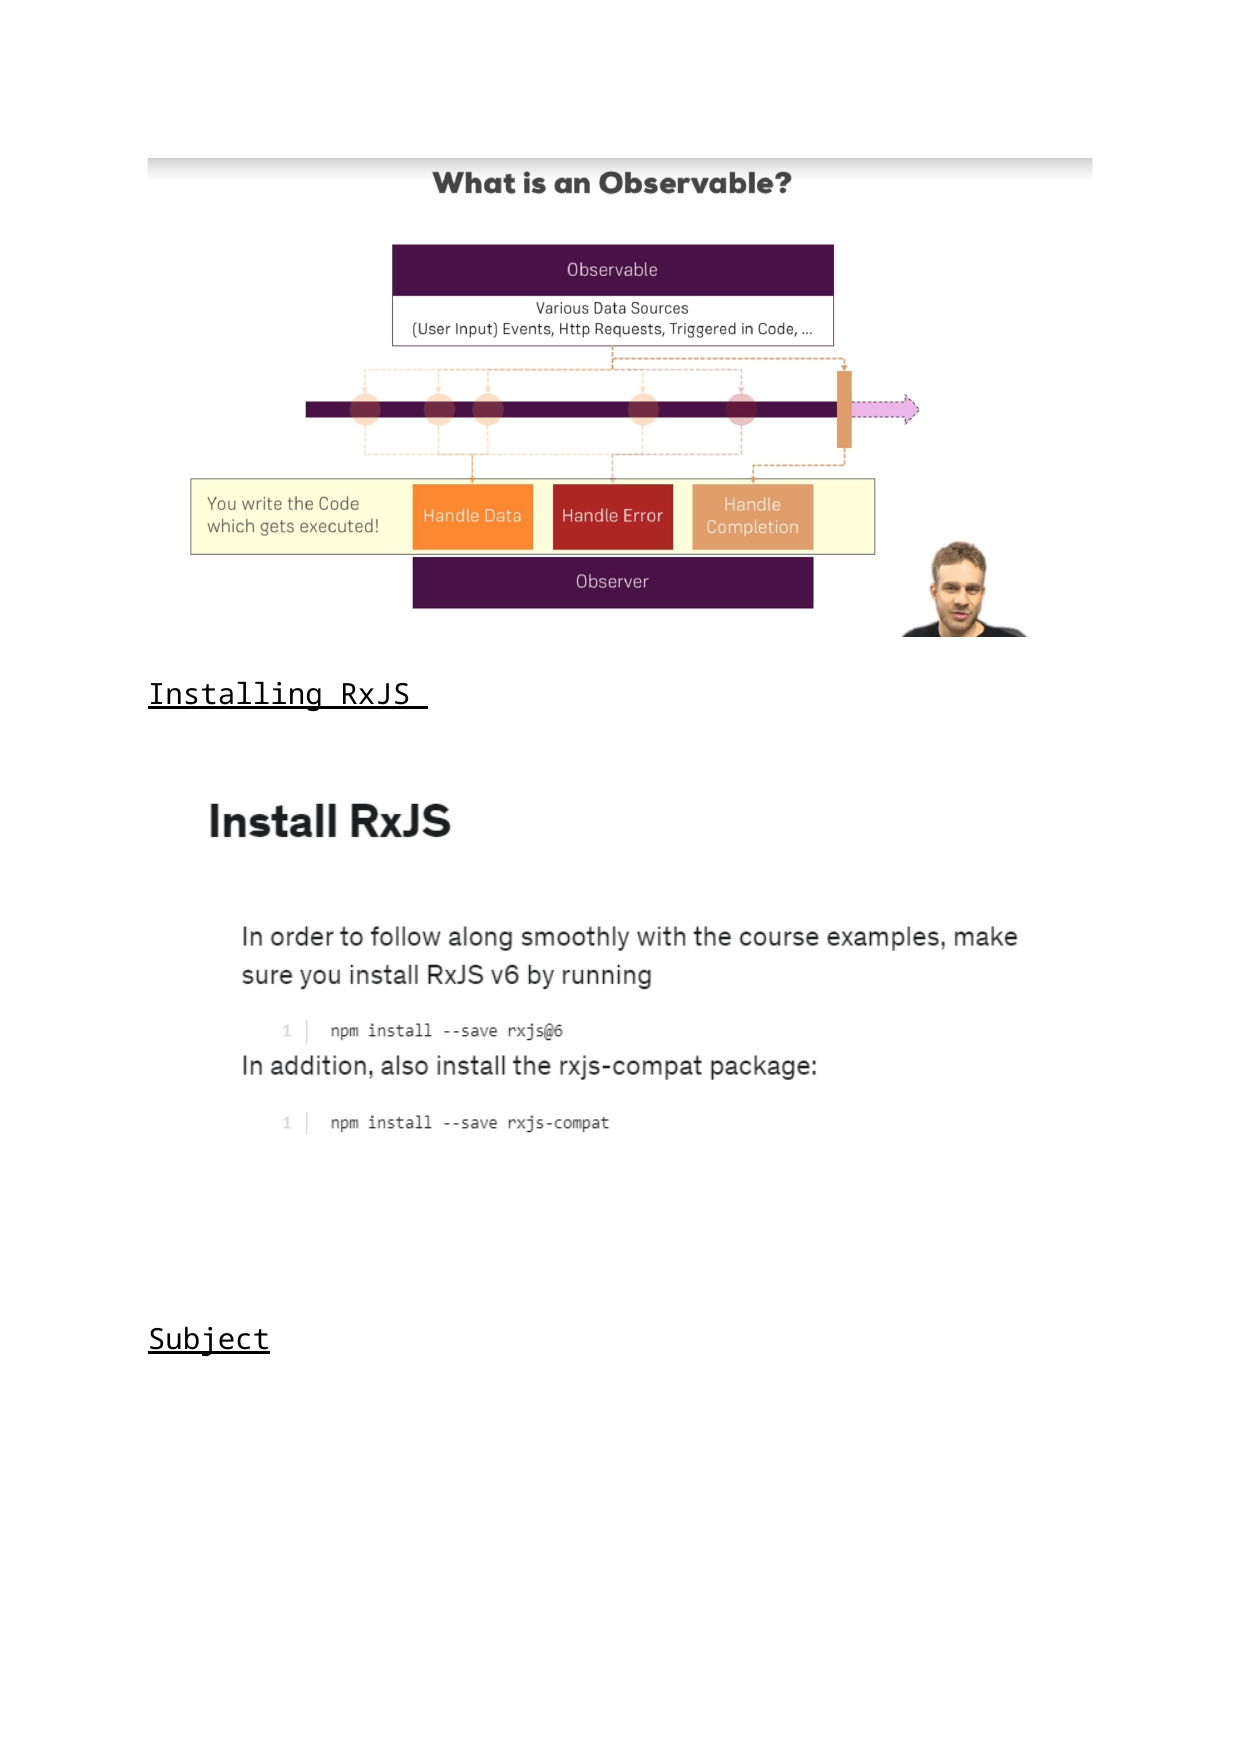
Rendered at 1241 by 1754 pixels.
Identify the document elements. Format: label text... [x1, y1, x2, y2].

subtitle Subject [148, 1318, 1093, 1358]
subtitle Installing RxJS [148, 673, 1093, 713]
